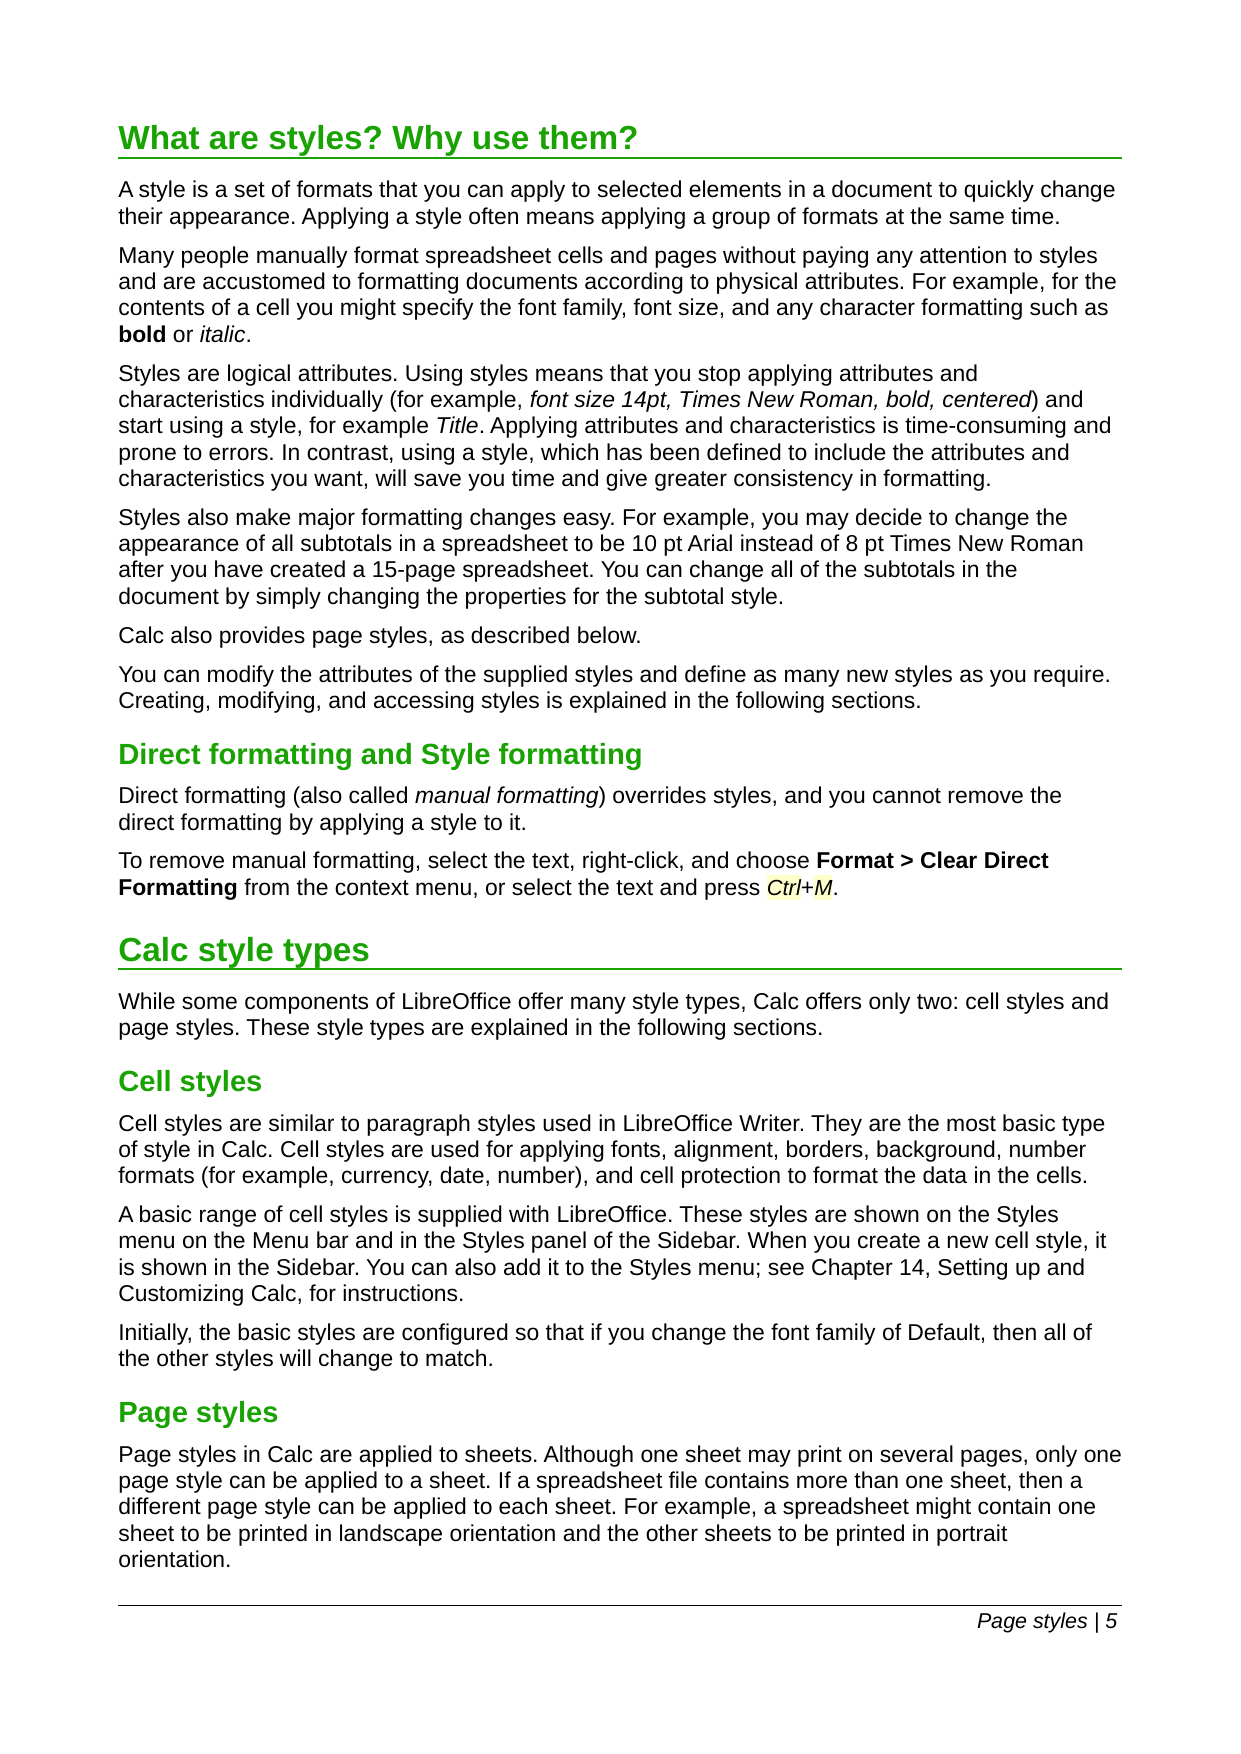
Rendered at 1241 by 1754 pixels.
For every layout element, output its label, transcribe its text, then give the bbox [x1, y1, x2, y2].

text Cell styles are similar to paragraph styles used in LibreOffice Writer. They are the most basic type of style in Calc. Cell styles are used for applying fonts, alignment, borders, background, number formats (for example, currency, date, number), and cell protection to format the data in the cells. [118, 1109, 1122, 1188]
text A basic range of cell styles is supplied with LibreOffice. These styles are shown on the Styles menu on the Menu bar and in the Styles panel of the Sidebar. When you create a new cell style, it is shown in the Sidebar. You can also add it to the Styles menu; see Chapter 14, Setting up and Customizing Calc, for instructions. [118, 1201, 1122, 1306]
text Direct formatting (also called manual formatting) overrides styles, and you cannot remove the direct formatting by applying a style to it. [118, 782, 1122, 835]
subtitle What are styles? Why use them? [118, 118, 1122, 157]
subtitle Direct formatting and Style formatting [118, 737, 1122, 770]
text To remove manual formatting, select the text, right-click, and choose Format > Clear Direct Formatting from the context menu, or select the text and press Ctrl+M. [118, 847, 1122, 900]
subtitle Calc style types [118, 929, 1122, 968]
text Styles are logical attributes. Using styles means that you stop applying attributes and characteristics individually (for example, font size 14pt, Times New Roman, bold, centered) and start using a style, for example Title. Applying attributes and characteristics is time-consuming and prone to errors. In contrast, using a style, which has been defined to include the attributes and characteristics you want, will save you time and give greater consistency in formatting. [118, 359, 1122, 491]
text Page styles in Calc are applied to sheets. Although one sheet may print on several pages, only one page style can be applied to a sheet. If a spreadsheet file contains more than one sheet, then a different page style can be applied to each sheet. For example, a spreadsheet might contain one sheet to be printed in landscape orientation and the other sheets to be printed in portrait orientation. [118, 1441, 1122, 1572]
subtitle Cell styles [118, 1064, 1122, 1098]
text You can modify the attributes of the supplied styles and define as many new styles as you require. Creating, modifying, and accessing styles is explained in the following sections. [118, 661, 1122, 713]
text A style is a set of formats that you can apply to selected elements in a document to quickly change their appearance. Applying a style often means applying a group of formats at the same time. [118, 176, 1122, 229]
text Styles also make major formatting changes easy. For example, you may decide to change the appearance of all subtotals in a spreadsheet to be 10 pt Arial instead of 8 pt Times New Roman after you have created a 15-page spreadsheet. You can change all of the subtotals in the document by simply changing the properties for the subtotal style. [118, 504, 1122, 609]
text Many people manually format spreadsheet cells and pages without paying any attention to styles and are accustomed to formatting documents according to physical attributes. For example, for the contents of a cell you might specify the font family, font size, and any character formatting such as bold or italic. [118, 242, 1122, 347]
subtitle Page styles [118, 1395, 1122, 1429]
text Initially, the basic styles are configured so that if you change the font family of Default, then all of the other styles will change to match. [118, 1319, 1122, 1372]
text While some components of LibreOffice offer many style types, Calc offers only two: cell styles and page styles. These style types are explained in the following sections. [118, 988, 1122, 1041]
text Calc also provides page styles, as described below. [118, 622, 1122, 648]
